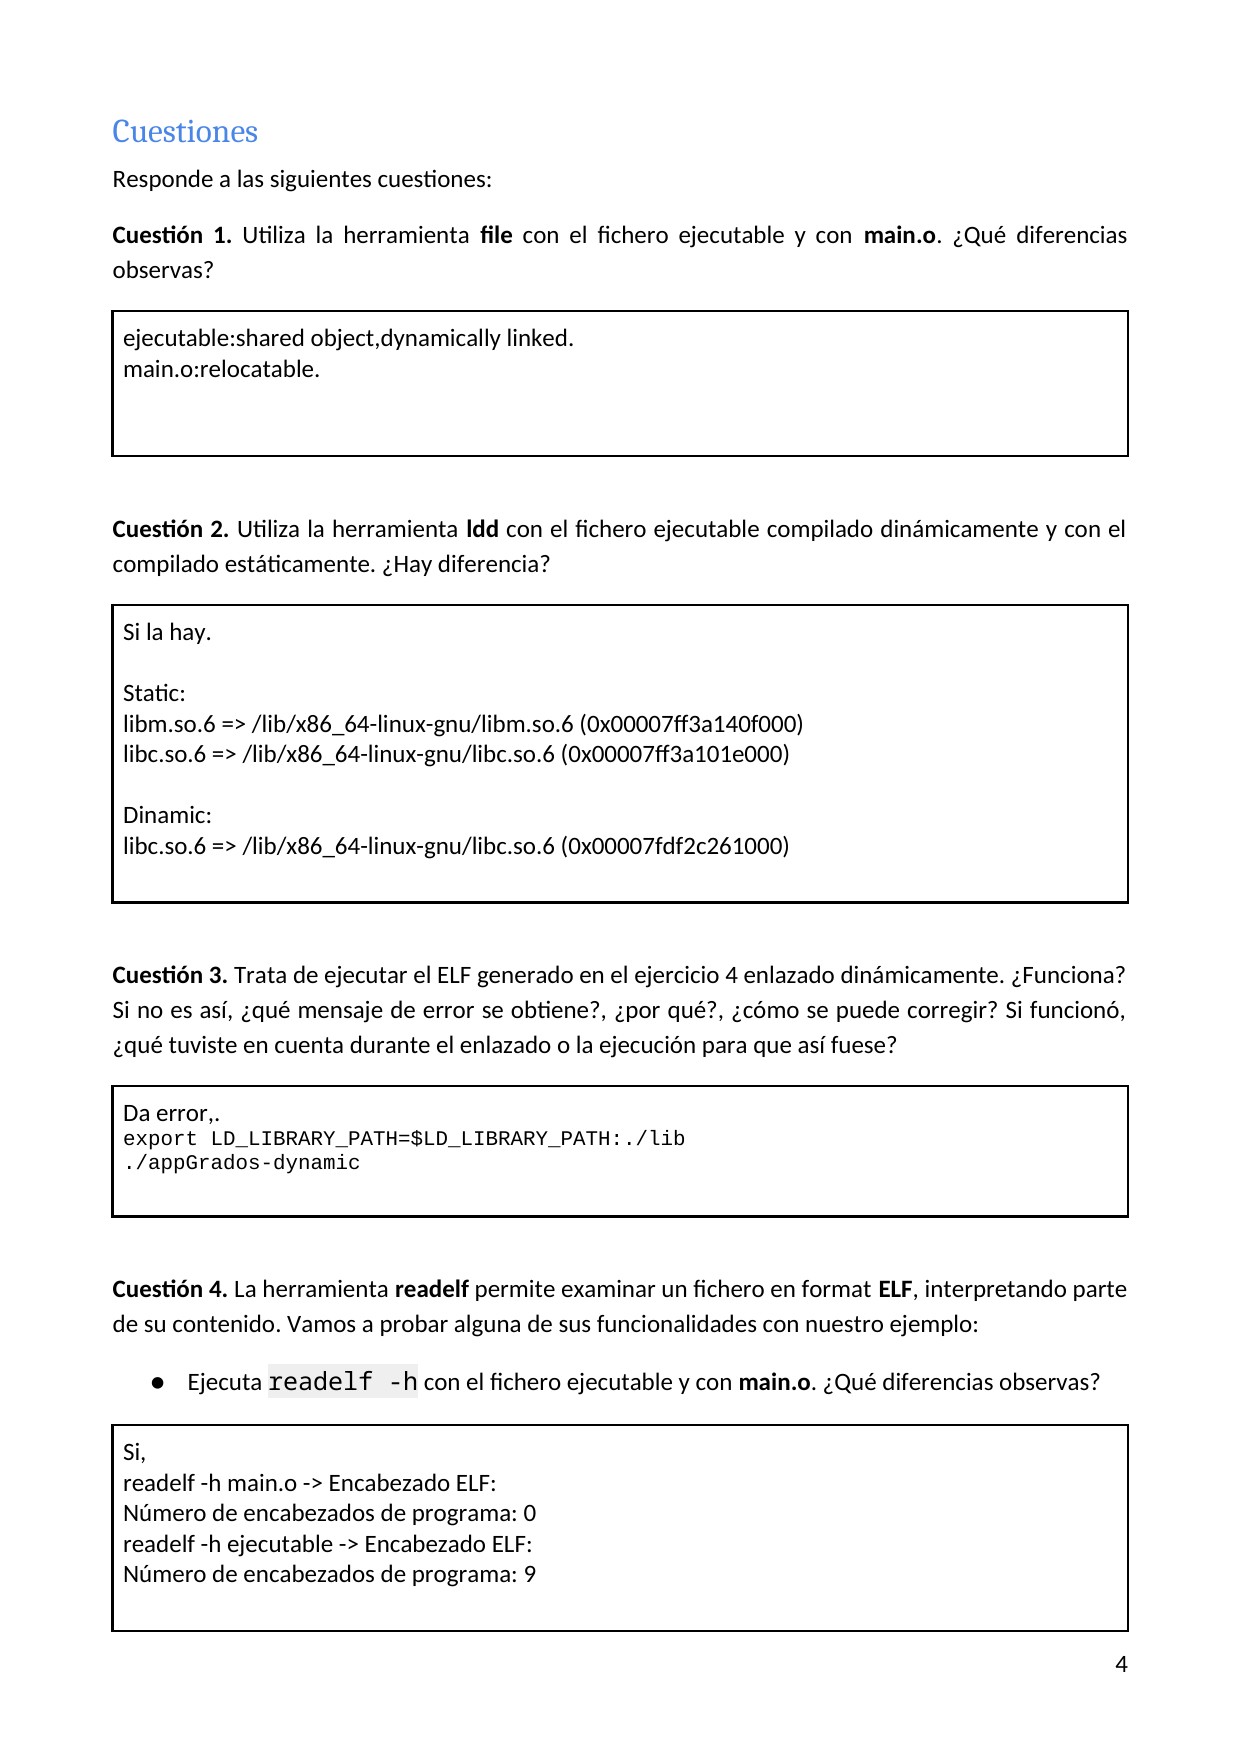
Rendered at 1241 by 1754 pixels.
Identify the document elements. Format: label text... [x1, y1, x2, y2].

text Cuestión 1. Utiliza la herramienta file con el fichero ejecutable y con main.o. ¿Qué diferencias observas? [112, 219, 1128, 285]
subtitle Cuestiones [112, 112, 1128, 151]
table_header Si la hay. Static: libm.so.6 => /lib/x86_64-linux-gnu/libm.so.6 (0x00007ff3a140f000) libc.so.6 => /lib/x86_64-linux-gnu/libc.so.6 (0x00007ff3a101e000) Dinamic: libc.so.6 => /lib/x86_64-linux-gnu/libc.so.6 (0x00007fdf2c261000) [114, 606, 1127, 901]
text Cuestión 4. La herramienta readelf permite examinar un fichero en format ELF, interpretando parte de su contenido. Vamos a probar alguna de sus funcionalidades con nuestro ejemplo: [112, 1273, 1128, 1339]
table_header Si, readelf -h main.o -> Encabezado ELF: Número de encabezados de programa: 0 readelf -h ejecutable -> Encabezado ELF: Número de encabezados de programa: 9 [114, 1426, 1127, 1630]
text Cuestión 2. Utiliza la herramienta ldd con el fichero ejecutable compilado dinámicamente y con el compilado estáticamente. ¿Hay diferencia? [112, 513, 1128, 578]
text Cuestión 3. Trata de ejecutar el ELF generado en el ejercicio 4 enlazado dinámicamente. ¿Funciona? Si no es así, ¿qué mensaje de error se obtiene?, ¿por qué?, ¿cómo se puede corregir? Si funcionó, ¿qué tuviste en cuenta durante el enlazado o la ejecución para que así fuese? [112, 959, 1128, 1060]
table_header ejecutable:shared object,dynamically linked. main.o:relocatable. [114, 312, 1127, 455]
text Responde a las siguientes cuestiones: [112, 163, 1128, 194]
table_header Da error,. export LD_LIBRARY_PATH=$LD_LIBRARY_PATH:./lib ./appGrados-dynamic [114, 1087, 1127, 1215]
list Ejecuta readelf -h con el fichero ejecutable y con main.o. ¿Qué diferencias observas? [150, 1364, 1128, 1398]
